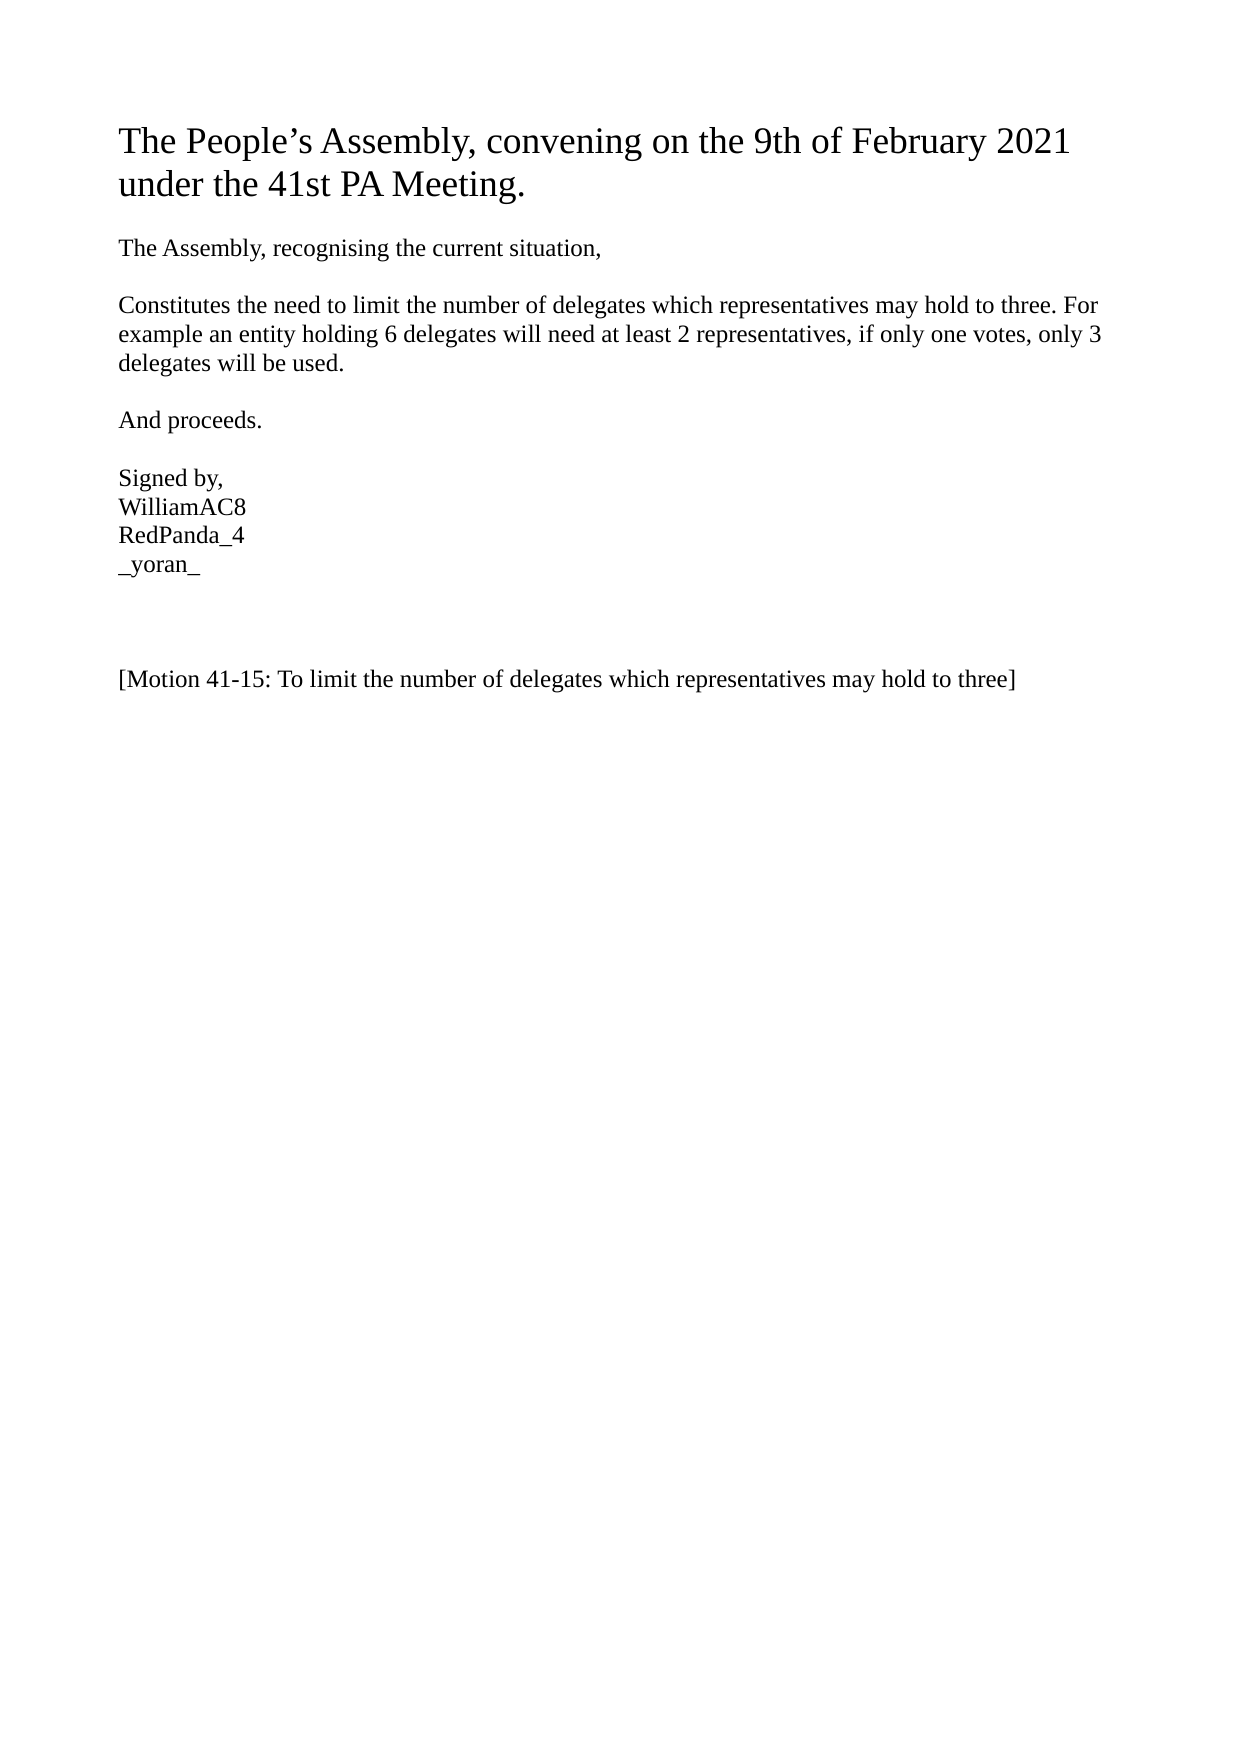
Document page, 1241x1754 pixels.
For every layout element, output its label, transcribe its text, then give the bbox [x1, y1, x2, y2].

text And proceeds. [118, 406, 1122, 434]
text _yoran_ [118, 549, 1122, 578]
text Signed by, [118, 463, 1122, 492]
text RedPanda_4 [118, 521, 1122, 549]
text The People’s Assembly, convening on the 9th of February 2021 under the 41st PA Meeting. [118, 118, 1122, 204]
text Constitutes the need to limit the number of delegates which representatives may hold to three. For example an entity holding 6 delegates will need at least 2 representatives, if only one votes, only 3 delegates will be used. [118, 291, 1122, 377]
text WilliamAC8 [118, 492, 1122, 521]
text [Motion 41-15: To limit the number of delegates which representatives may hold to three] [118, 664, 1122, 693]
text The Assembly, recognising the current situation, [118, 233, 1122, 262]
